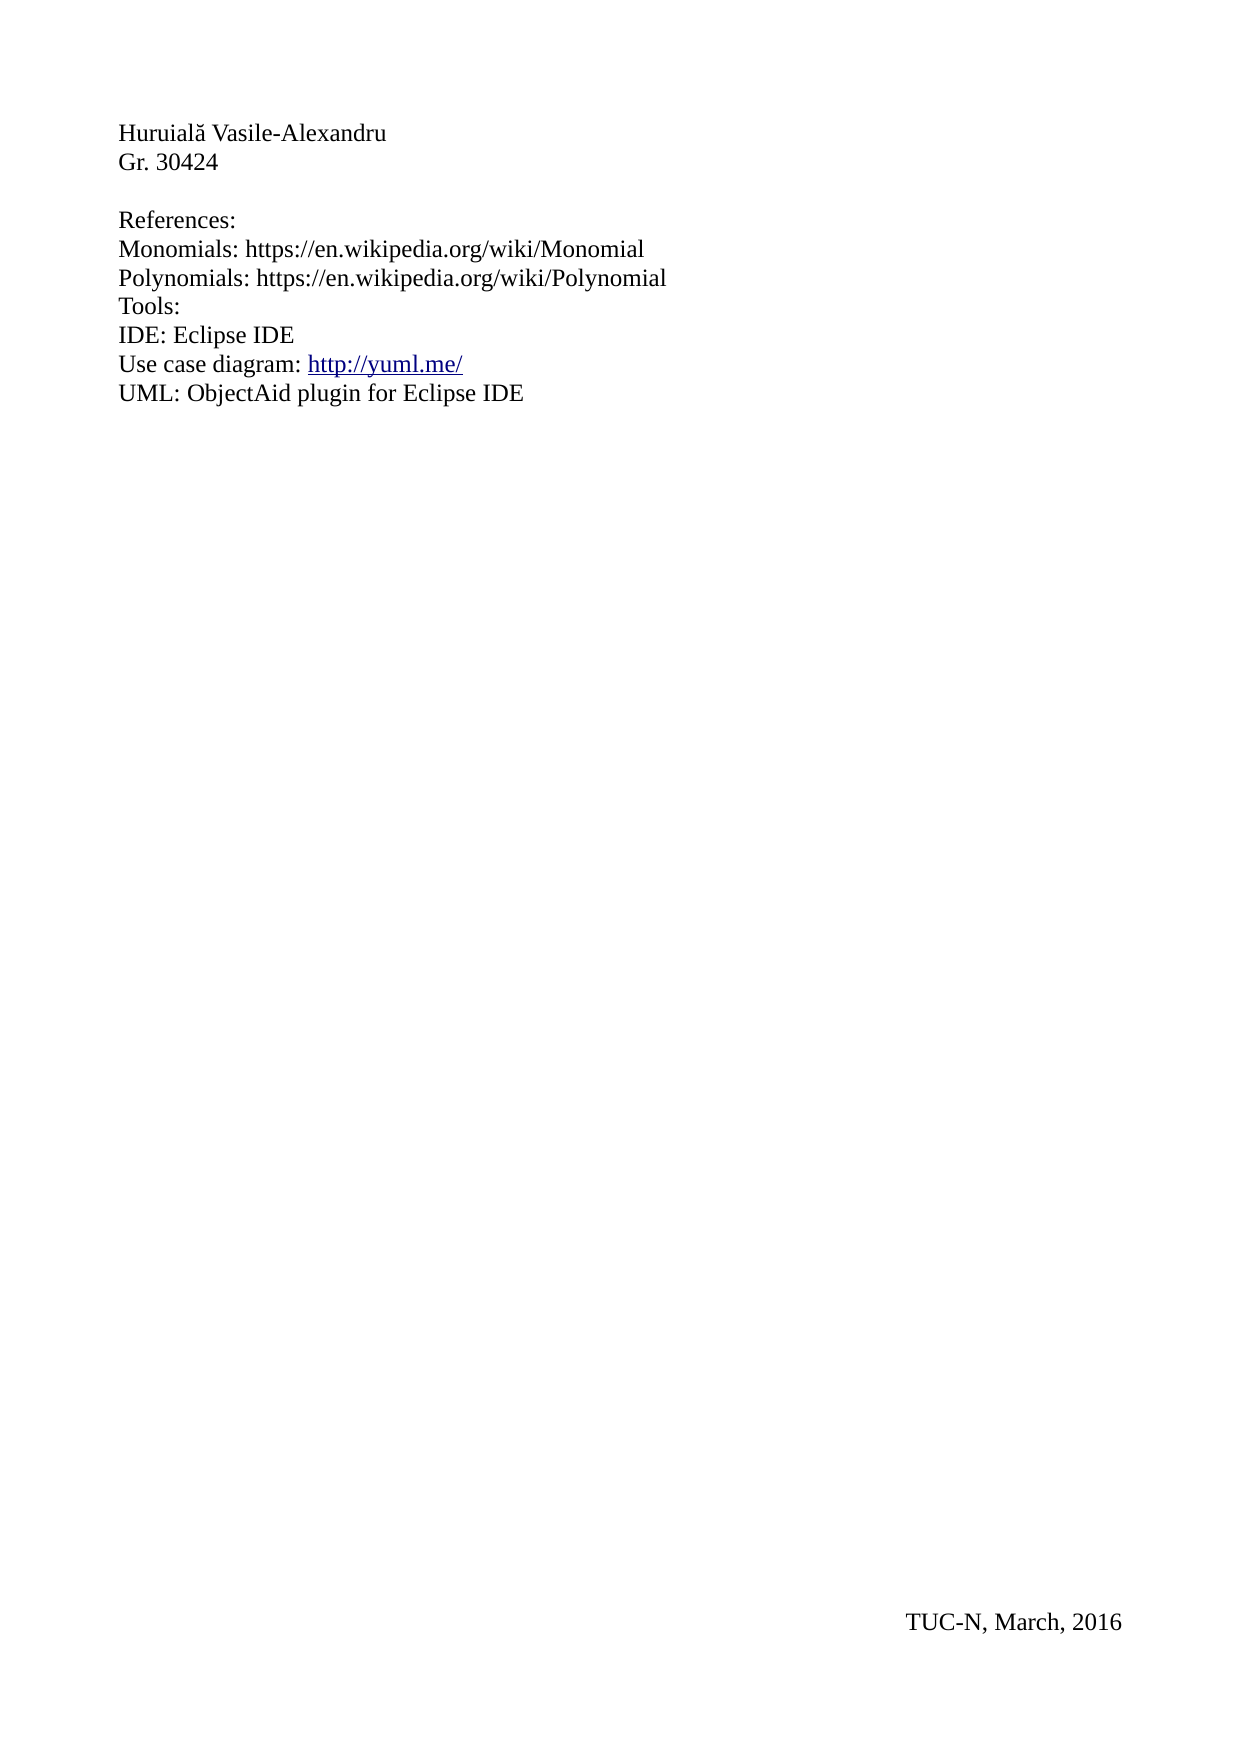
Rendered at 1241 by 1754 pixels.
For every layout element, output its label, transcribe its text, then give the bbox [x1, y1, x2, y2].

text Polynomials: https://en.wikipedia.org/wiki/Polynomial [118, 263, 1122, 291]
text Use case diagram: http://yuml.me/ [118, 349, 1122, 378]
text IDE: Eclipse IDE [118, 320, 1122, 349]
text Monomials: https://en.wikipedia.org/wiki/Monomial [118, 234, 1122, 263]
text UML: ObjectAid plugin for Eclipse IDE [118, 378, 1122, 406]
text References: [118, 205, 1122, 234]
text Tools: [118, 291, 1122, 320]
